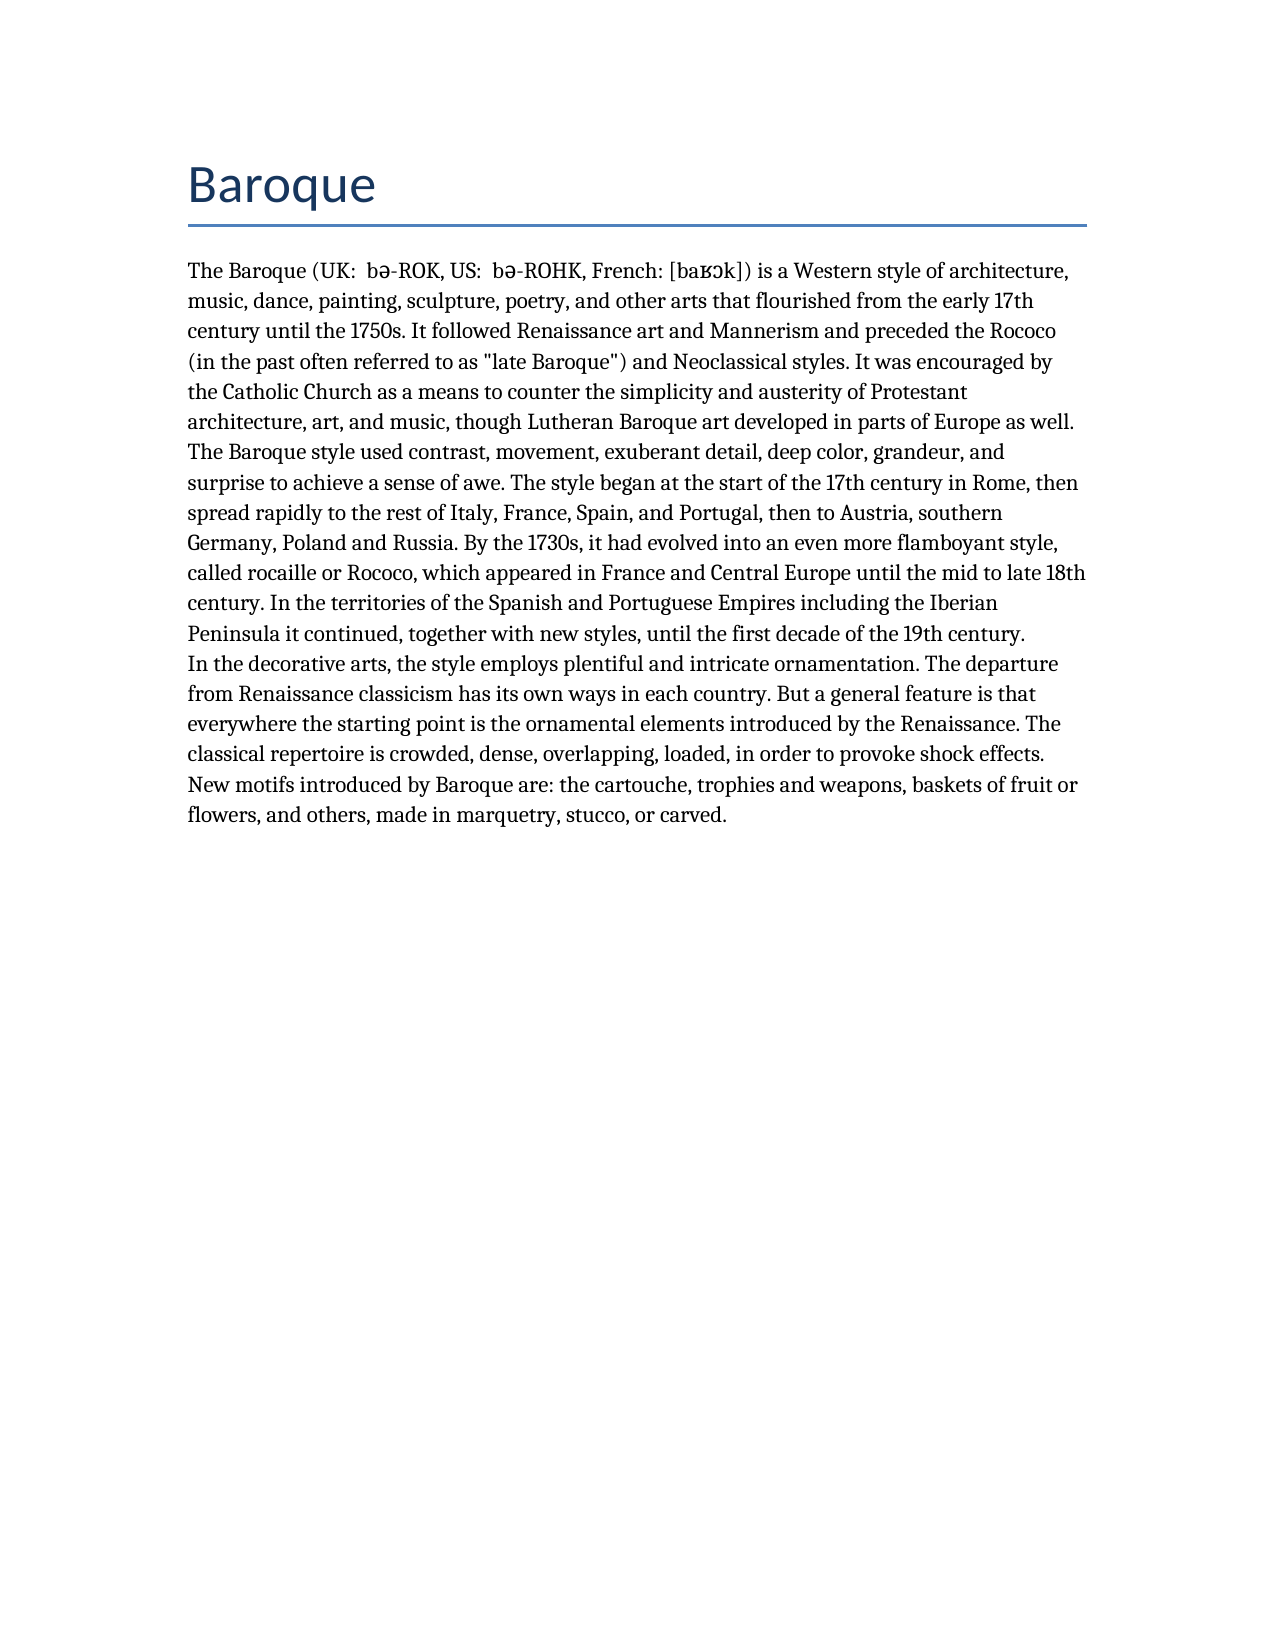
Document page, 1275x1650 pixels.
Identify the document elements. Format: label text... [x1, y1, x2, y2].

title Baroque [187, 150, 1087, 227]
text The Baroque (UK: bə-ROK, US: bə-ROHK, French: [baʁɔk]) is a Western style of architecture, music, dance, painting, sculpture, poetry, and other arts that flourished from the early 17th century until the 1750s. It followed Renaissance art and Mannerism and preceded the Rococo (in the past often referred to as "late Baroque") and Neoclassical styles. It was encouraged by the Catholic Church as a means to counter the simplicity and austerity of Protestant architecture, art, and music, though Lutheran Baroque art developed in parts of Europe as well. The Baroque style used contrast, movement, exuberant detail, deep color, grandeur, and surprise to achieve a sense of awe. The style began at the start of the 17th century in Rome, then spread rapidly to the rest of Italy, France, Spain, and Portugal, then to Austria, southern Germany, Poland and Russia. By the 1730s, it had evolved into an even more flamboyant style, called rocaille or Rococo, which appeared in France and Central Europe until the mid to late 18th century. In the territories of the Spanish and Portuguese Empires including the Iberian Peninsula it continued, together with new styles, until the first decade of the 19th century. In the decorative arts, the style employs plentiful and intricate ornamentation. The departure from Renaissance classicism has its own ways in each country. But a general feature is that everywhere the starting point is the ornamental elements introduced by the Renaissance. The classical repertoire is crowded, dense, overlapping, loaded, in order to provoke shock effects. New motifs introduced by Baroque are: the cartouche, trophies and weapons, baskets of fruit or flowers, and others, made in marquetry, stucco, or carved. [187, 258, 1087, 828]
